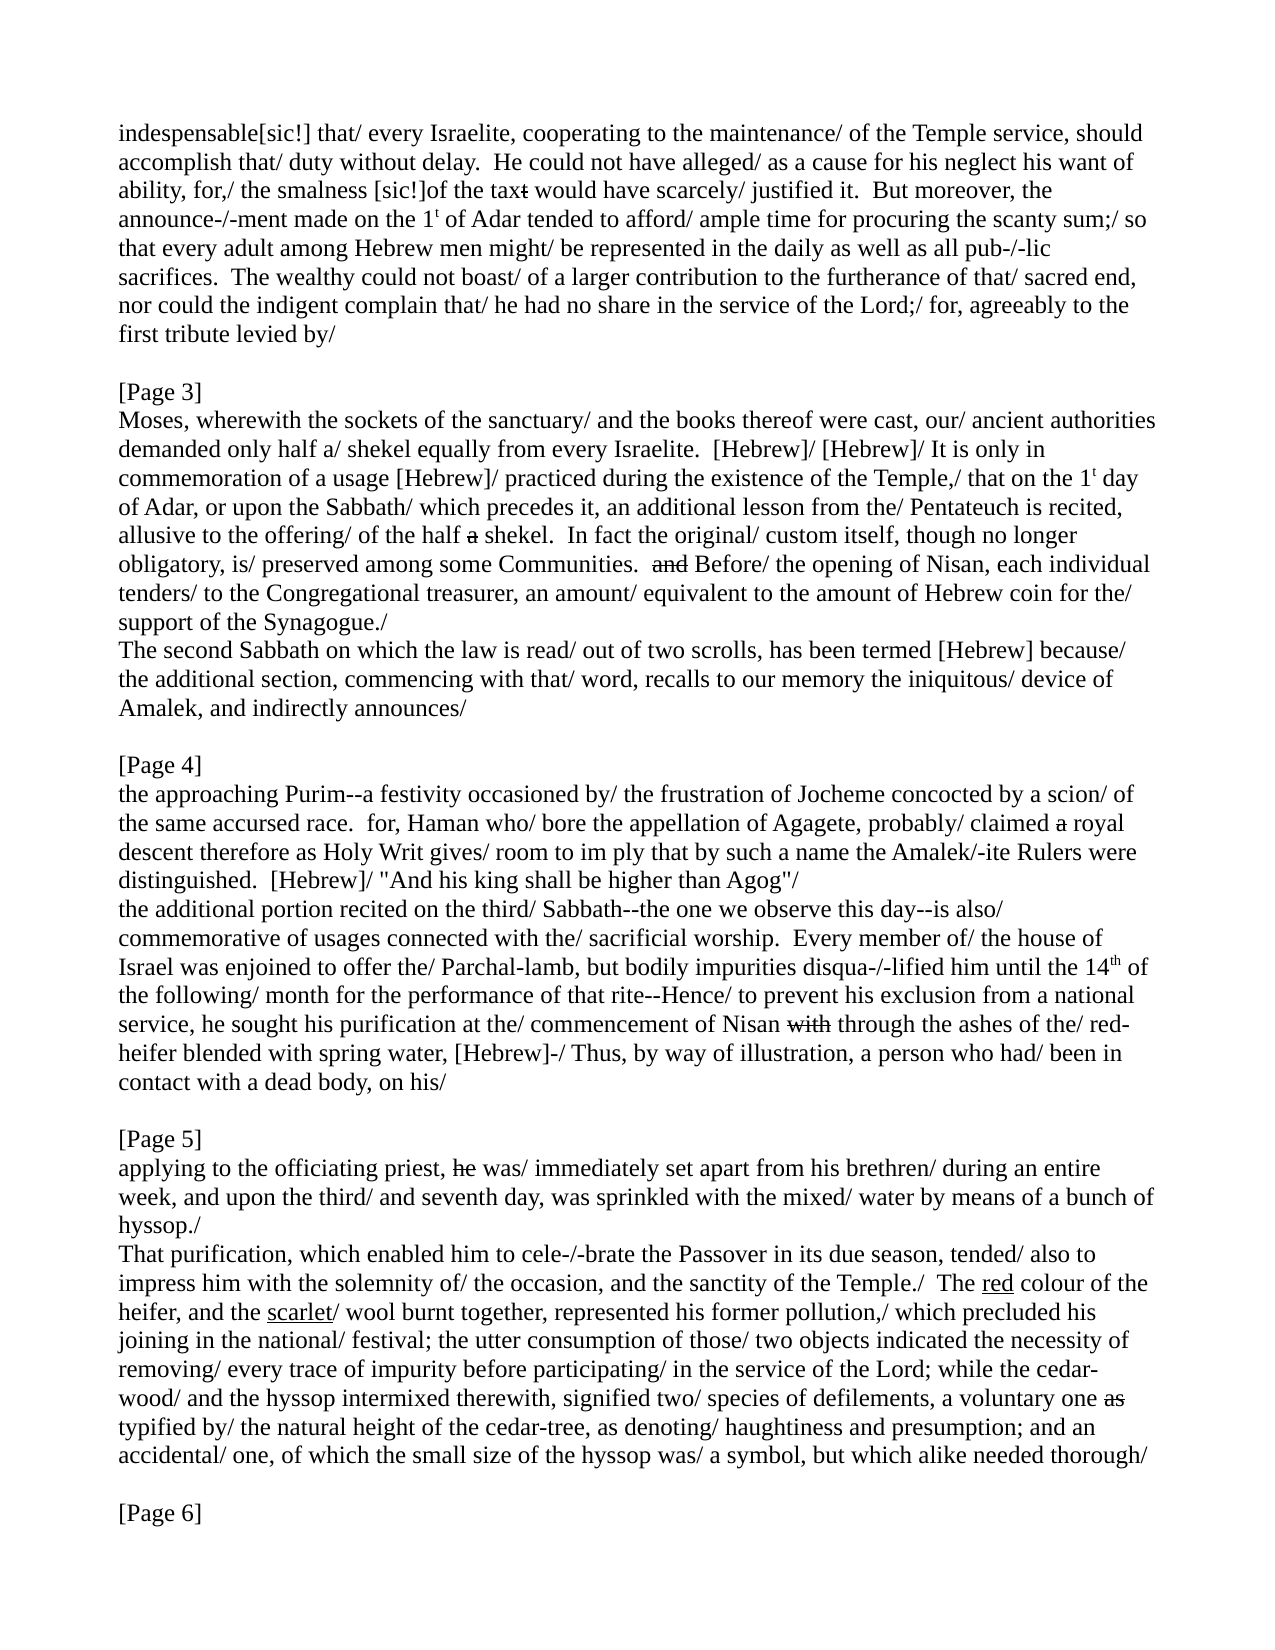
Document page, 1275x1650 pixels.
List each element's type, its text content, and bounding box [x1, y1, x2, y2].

text the approaching Purim--a festivity occasioned by/ the frustration of Jocheme concocted by a scion/ of the same accursed race. for, Haman who/ bore the appellation of Agagete, probably/ claimed a royal descent therefore as Holy Writ gives/ room to im ply that by such a name the Amalek/-ite Rulers were distinguished. [Hebrew]/ "And his king shall be higher than Agog"/ [118, 779, 1157, 894]
text the additional portion recited on the third/ Sabbath--the one we observe this day--is also/ commemorative of usages connected with the/ sacrificial worship. Every member of/ the house of Israel was enjoined to offer the/ Parchal-lamb, but bodily impurities disqua-/-lified him until the 14th of the following/ month for the performance of that rite--Hence/ to prevent his exclusion from a national service, he sought his purification at the/ commencement of Nisan with through the ashes of the/ red-heifer blended with spring water, [Hebrew]-/ Thus, by way of illustration, a person who had/ been in contact with a dead body, on his/ [118, 894, 1157, 1096]
text [Page 6] [118, 1498, 1157, 1527]
text applying to the officiating priest, he was/ immediately set apart from his brethren/ during an entire week, and upon the third/ and seventh day, was sprinkled with the mixed/ water by means of a bunch of hyssop./ [118, 1153, 1157, 1239]
text Moses, wherewith the sockets of the sanctuary/ and the books thereof were cast, our/ ancient authorities demanded only half a/ shekel equally from every Israelite. [Hebrew]/ [Hebrew]/ It is only in commemoration of a usage [Hebrew]/ practiced during the existence of the Temple,/ that on the 1t day of Adar, or upon the Sabbath/ which precedes it, an additional lesson from the/ Pentateuch is recited, allusive to the offering/ of the half a shekel. In fact the original/ custom itself, though no longer obligatory, is/ preserved among some Communities. and Before/ the opening of Nisan, each individual tenders/ to the Congregational treasurer, an amount/ equivalent to the amount of Hebrew coin for the/ support of the Synagogue./ [118, 406, 1157, 636]
text [Page 4] [118, 751, 1157, 779]
text [Page 3] [118, 377, 1157, 406]
text indespensable[sic!] that/ every Israelite, cooperating to the maintenance/ of the Temple service, should accomplish that/ duty without delay. He could not have alleged/ as a cause for his neglect his want of ability, for,/ the smalness [sic!]of the taxt would have scarcely/ justified it. But moreover, the announce-/-ment made on the 1t of Adar tended to afford/ ample time for procuring the scanty sum;/ so that every adult among Hebrew men might/ be represented in the daily as well as all pub-/-lic sacrifices. The wealthy could not boast/ of a larger contribution to the furtherance of that/ sacred end, nor could the indigent complain that/ he had no share in the service of the Lord;/ for, agreeably to the first tribute levied by/ [118, 118, 1157, 348]
text That purification, which enabled him to cele-/-brate the Passover in its due season, tended/ also to impress him with the solemnity of/ the occasion, and the sanctity of the Temple./ The red colour of the heifer, and the scarlet/ wool burnt together, represented his former pollution,/ which precluded his joining in the national/ festival; the utter consumption of those/ two objects indicated the necessity of removing/ every trace of impurity before participating/ in the service of the Lord; while the cedar-wood/ and the hyssop intermixed therewith, signified two/ species of defilements, a voluntary one as typified by/ the natural height of the cedar-tree, as denoting/ haughtiness and presumption; and an accidental/ one, of which the small size of the hyssop was/ a symbol, but which alike needed thorough/ [118, 1239, 1157, 1469]
text The second Sabbath on which the law is read/ out of two scrolls, has been termed [Hebrew] because/ the additional section, commencing with that/ word, recalls to our memory the iniquitous/ device of Amalek, and indirectly announces/ [118, 636, 1157, 722]
text [Page 5] [118, 1124, 1157, 1153]
